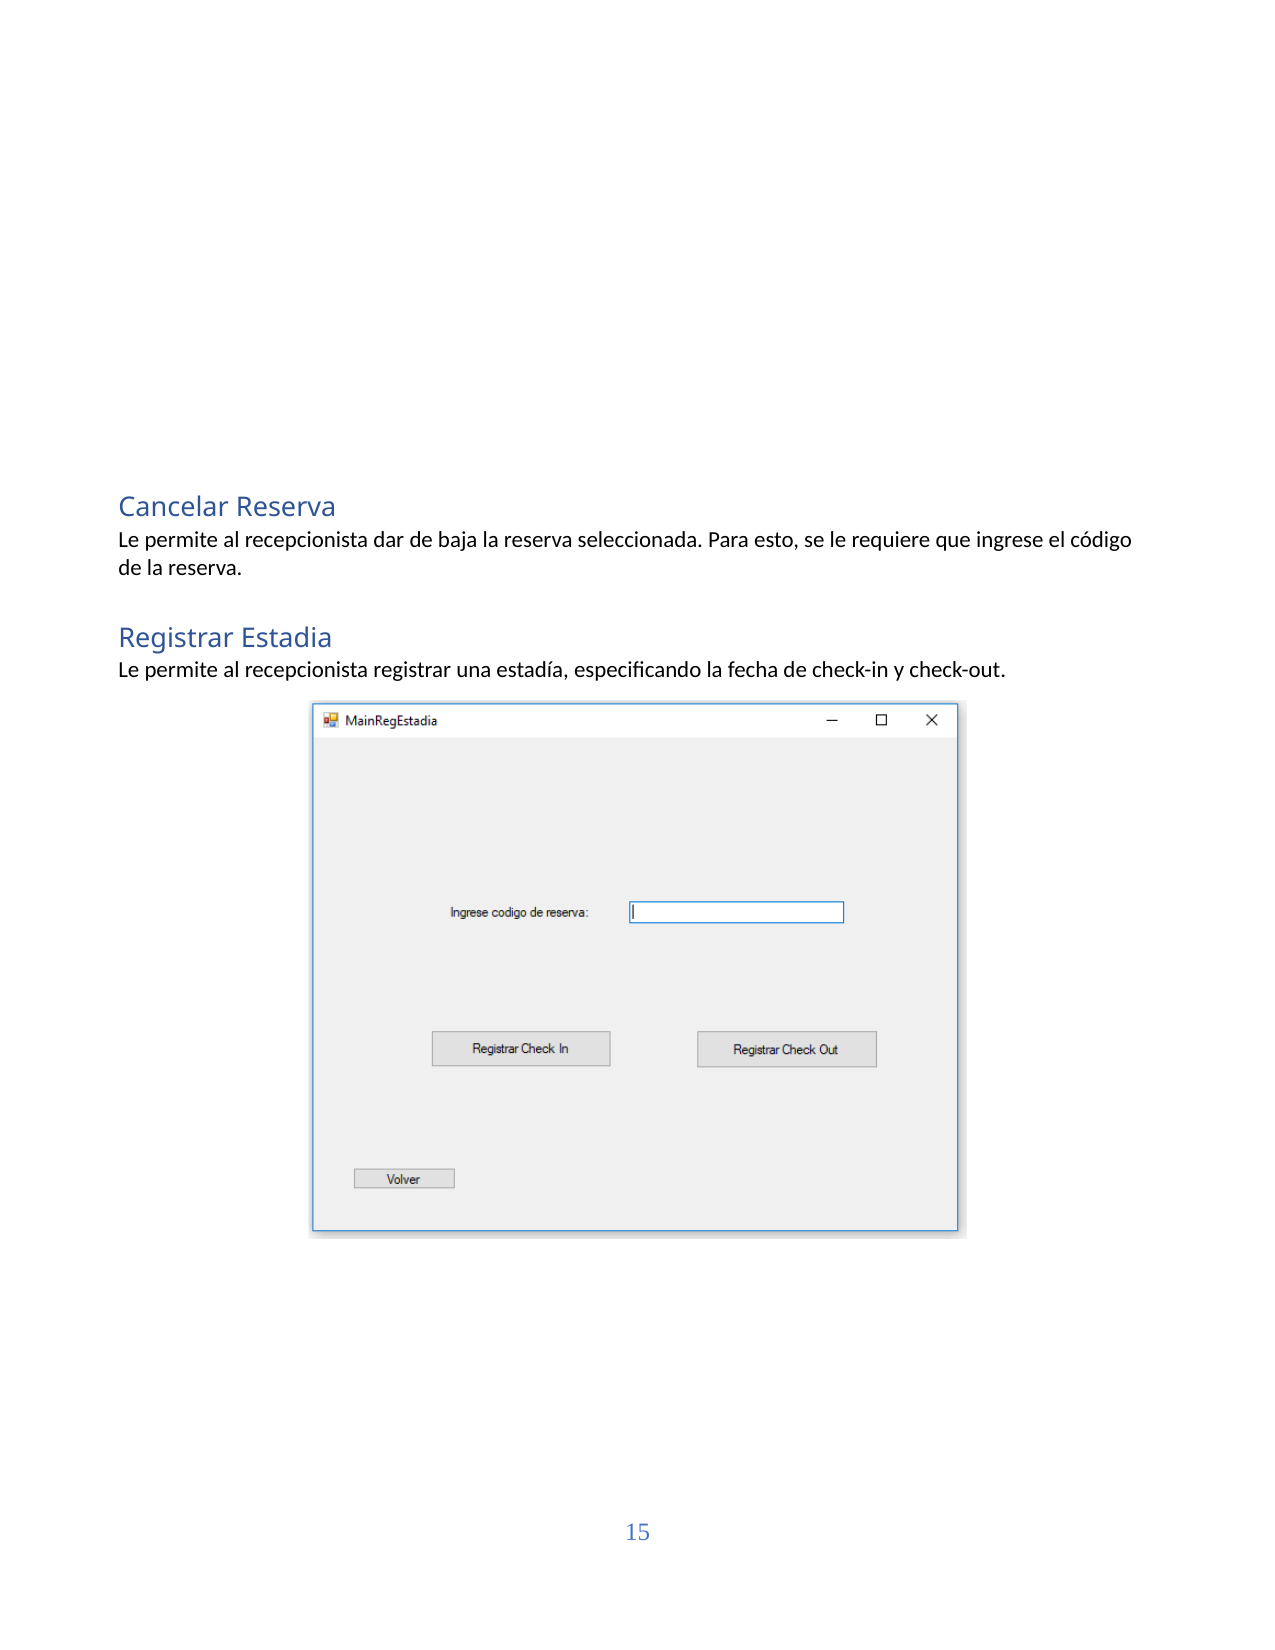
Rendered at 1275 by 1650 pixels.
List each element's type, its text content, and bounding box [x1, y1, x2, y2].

subtitle Registrar Estadia [118, 618, 1157, 655]
subtitle Cancelar Reserva [118, 488, 1157, 525]
text Le permite al recepcionista dar de baja la reserva seleccionada. Para esto, se le requiere que ingrese el código de la reserva. [118, 525, 1157, 581]
text Le permite al recepcionista registrar una estadía, especificando la fecha de check-in y check-out. [118, 655, 1157, 683]
